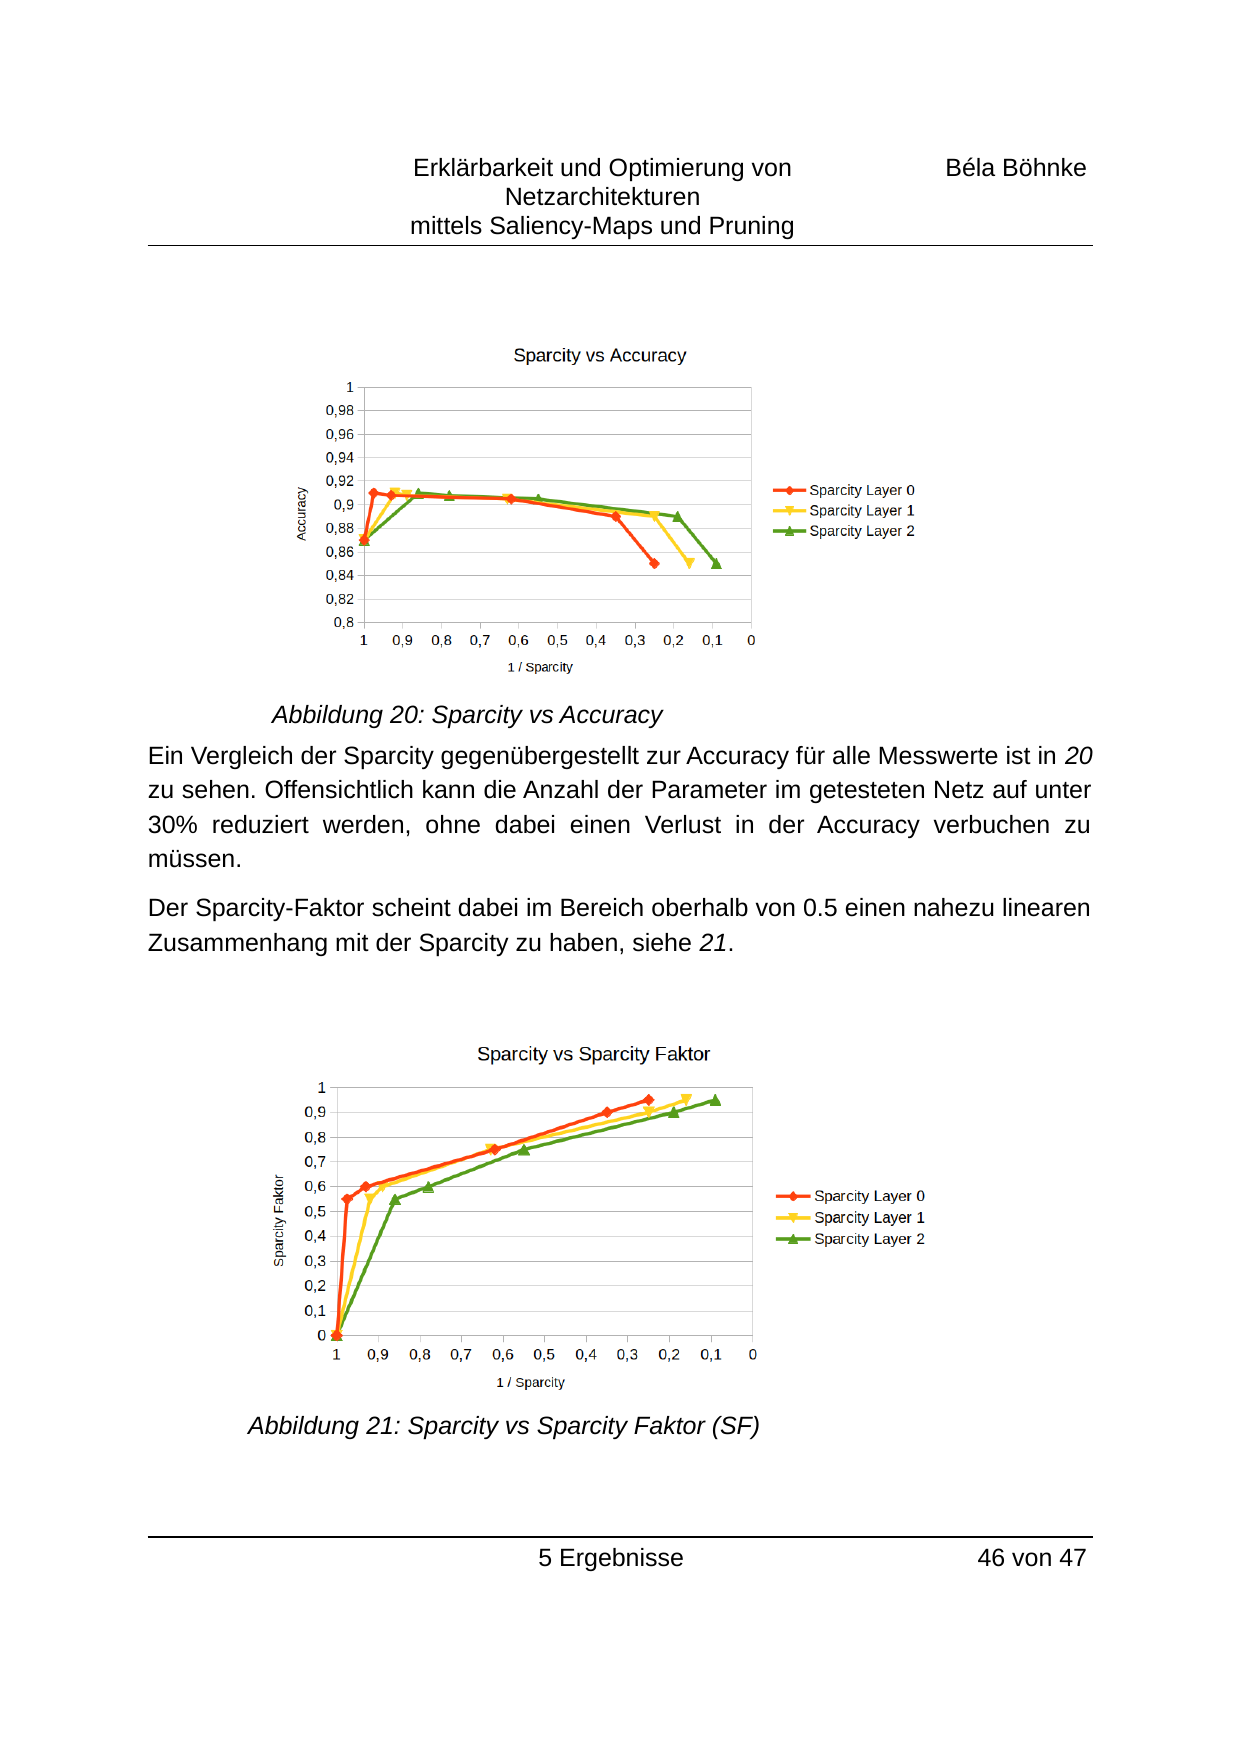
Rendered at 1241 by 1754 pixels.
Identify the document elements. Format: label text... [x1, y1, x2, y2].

text Abbildung 20: Sparcity vs Accuracy [272, 326, 941, 729]
text Abbildung 21: Sparcity vs Sparcity Faktor (SF) [248, 1412, 938, 1440]
text Der Sparcity-Faktor scheint dabei im Bereich oberhalb von 0.5 einen nahezu linearen Zusammenhang mit der Sparcity zu haben, siehe Abbildung 21. [148, 893, 1093, 957]
text Ein Vergleich der Sparcity gegenübergestellt zur Accuracy für alle Messwerte ist in Abbildung 20 zu sehen. Offensichtlich kann die Anzahl der Parameter im getesteten Netz auf unter 30% reduziert werden, ohne dabei einen Verlust in der Accuracy verbuchen zu müssen. [148, 304, 1093, 873]
text Der Sparcity-Faktor scheint dabei im Bereich oberhalb von 0.5 einen nahezu linearen Zusammenhang mit der Sparcity zu haben, siehe Abbildung 21. [248, 1010, 938, 1022]
picture [271, 325, 928, 695]
picture [247, 1022, 939, 1412]
